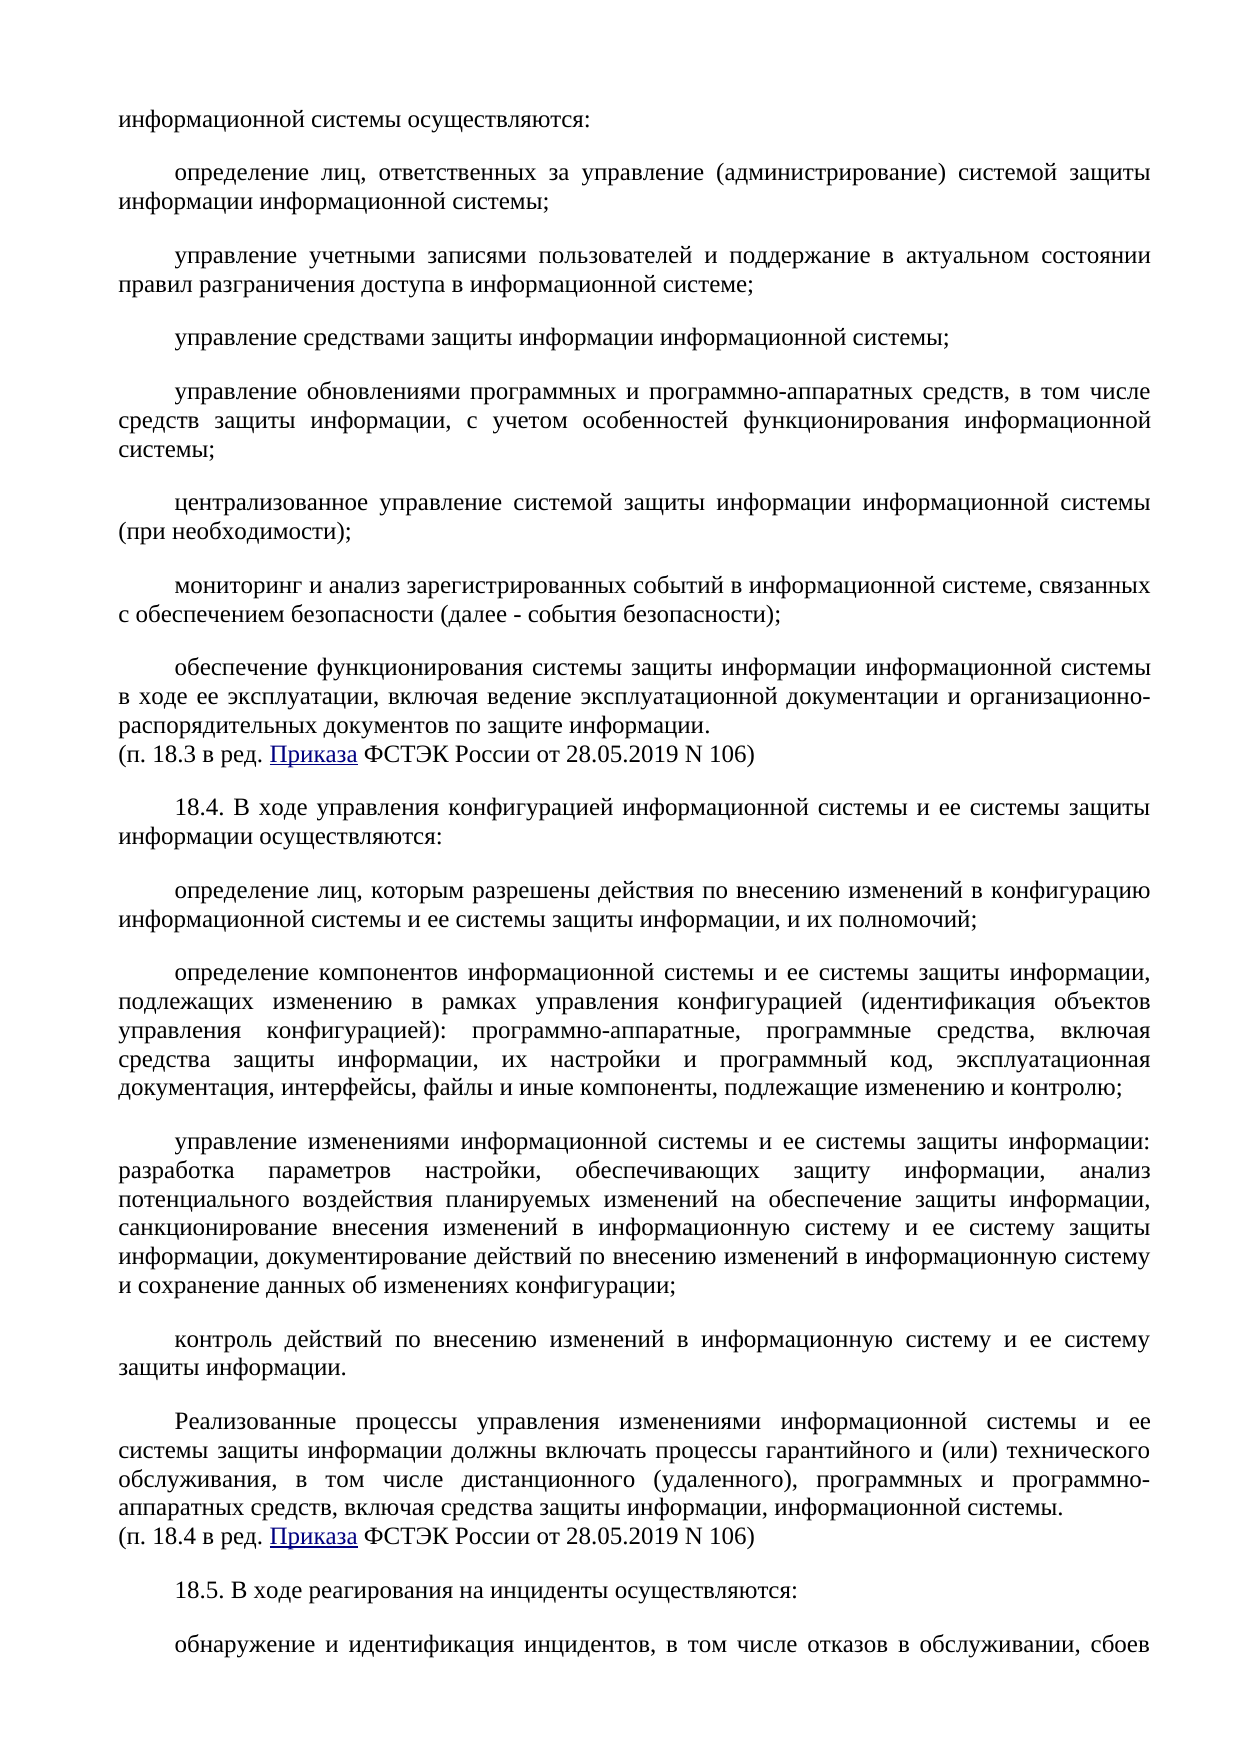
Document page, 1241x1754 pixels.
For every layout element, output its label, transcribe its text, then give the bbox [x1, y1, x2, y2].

text определение лиц, ответственных за управление (администрирование) системой защиты информации информационной системы; [118, 157, 1152, 215]
text обнаружение и идентификация инцидентов, в том числе отказов в обслуживании, сбоев [118, 1629, 1152, 1657]
text 18.5. В ходе реагирования на инциденты осуществляются: [118, 1575, 1152, 1604]
text обеспечение функционирования системы защиты информации информационной системы в ходе ее эксплуатации, включая ведение эксплуатационной документации и организационно-распорядительных документов по защите информации. [118, 652, 1152, 739]
text управление изменениями информационной системы и ее системы защиты информации: разработка параметров настройки, обеспечивающих защиту информации, анализ потенциального воздействия планируемых изменений на обеспечение защиты информации, санкционирование внесения изменений в информационную систему и ее систему защиты информации, документирование действий по внесению изменений в информационную систему и сохранение данных об изменениях конфигурации; [118, 1126, 1152, 1299]
text информационной системы осуществляются: [118, 104, 1152, 132]
text мониторинг и анализ зарегистрированных событий в информационной системе, связанных с обеспечением безопасности (далее - события безопасности); [118, 570, 1152, 627]
text определение лиц, которым разрешены действия по внесению изменений в конфигурацию информационной системы и ее системы защиты информации, и их полномочий; [118, 875, 1152, 932]
text определение компонентов информационной системы и ее системы защиты информации, подлежащих изменению в рамках управления конфигурацией (идентификация объектов управления конфигурацией): программно-аппаратные, программные средства, включая средства защиты информации, их настройки и программный код, эксплуатационная документация, интерфейсы, файлы и иные компоненты, подлежащие изменению и контролю; [118, 957, 1152, 1101]
text (п. 18.3 в ред. Приказа ФСТЭК России от 28.05.2019 N 106) [118, 739, 1152, 767]
text контроль действий по внесению изменений в информационную систему и ее систему защиты информации. [118, 1324, 1152, 1381]
text централизованное управление системой защиты информации информационной системы (при необходимости); [118, 487, 1152, 545]
text Реализованные процессы управления изменениями информационной системы и ее системы защиты информации должны включать процессы гарантийного и (или) технического обслуживания, в том числе дистанционного (удаленного), программных и программно-аппаратных средств, включая средства защиты информации, информационной системы. [118, 1406, 1152, 1521]
text управление обновлениями программных и программно-аппаратных средств, в том числе средств защиты информации, с учетом особенностей функционирования информационной системы; [118, 376, 1152, 462]
text управление средствами защиты информации информационной системы; [118, 322, 1152, 351]
text управление учетными записями пользователей и поддержание в актуальном состоянии правил разграничения доступа в информационной системе; [118, 240, 1152, 297]
text (п. 18.4 в ред. Приказа ФСТЭК России от 28.05.2019 N 106) [118, 1521, 1152, 1550]
text 18.4. В ходе управления конфигурацией информационной системы и ее системы защиты информации осуществляются: [118, 792, 1152, 850]
